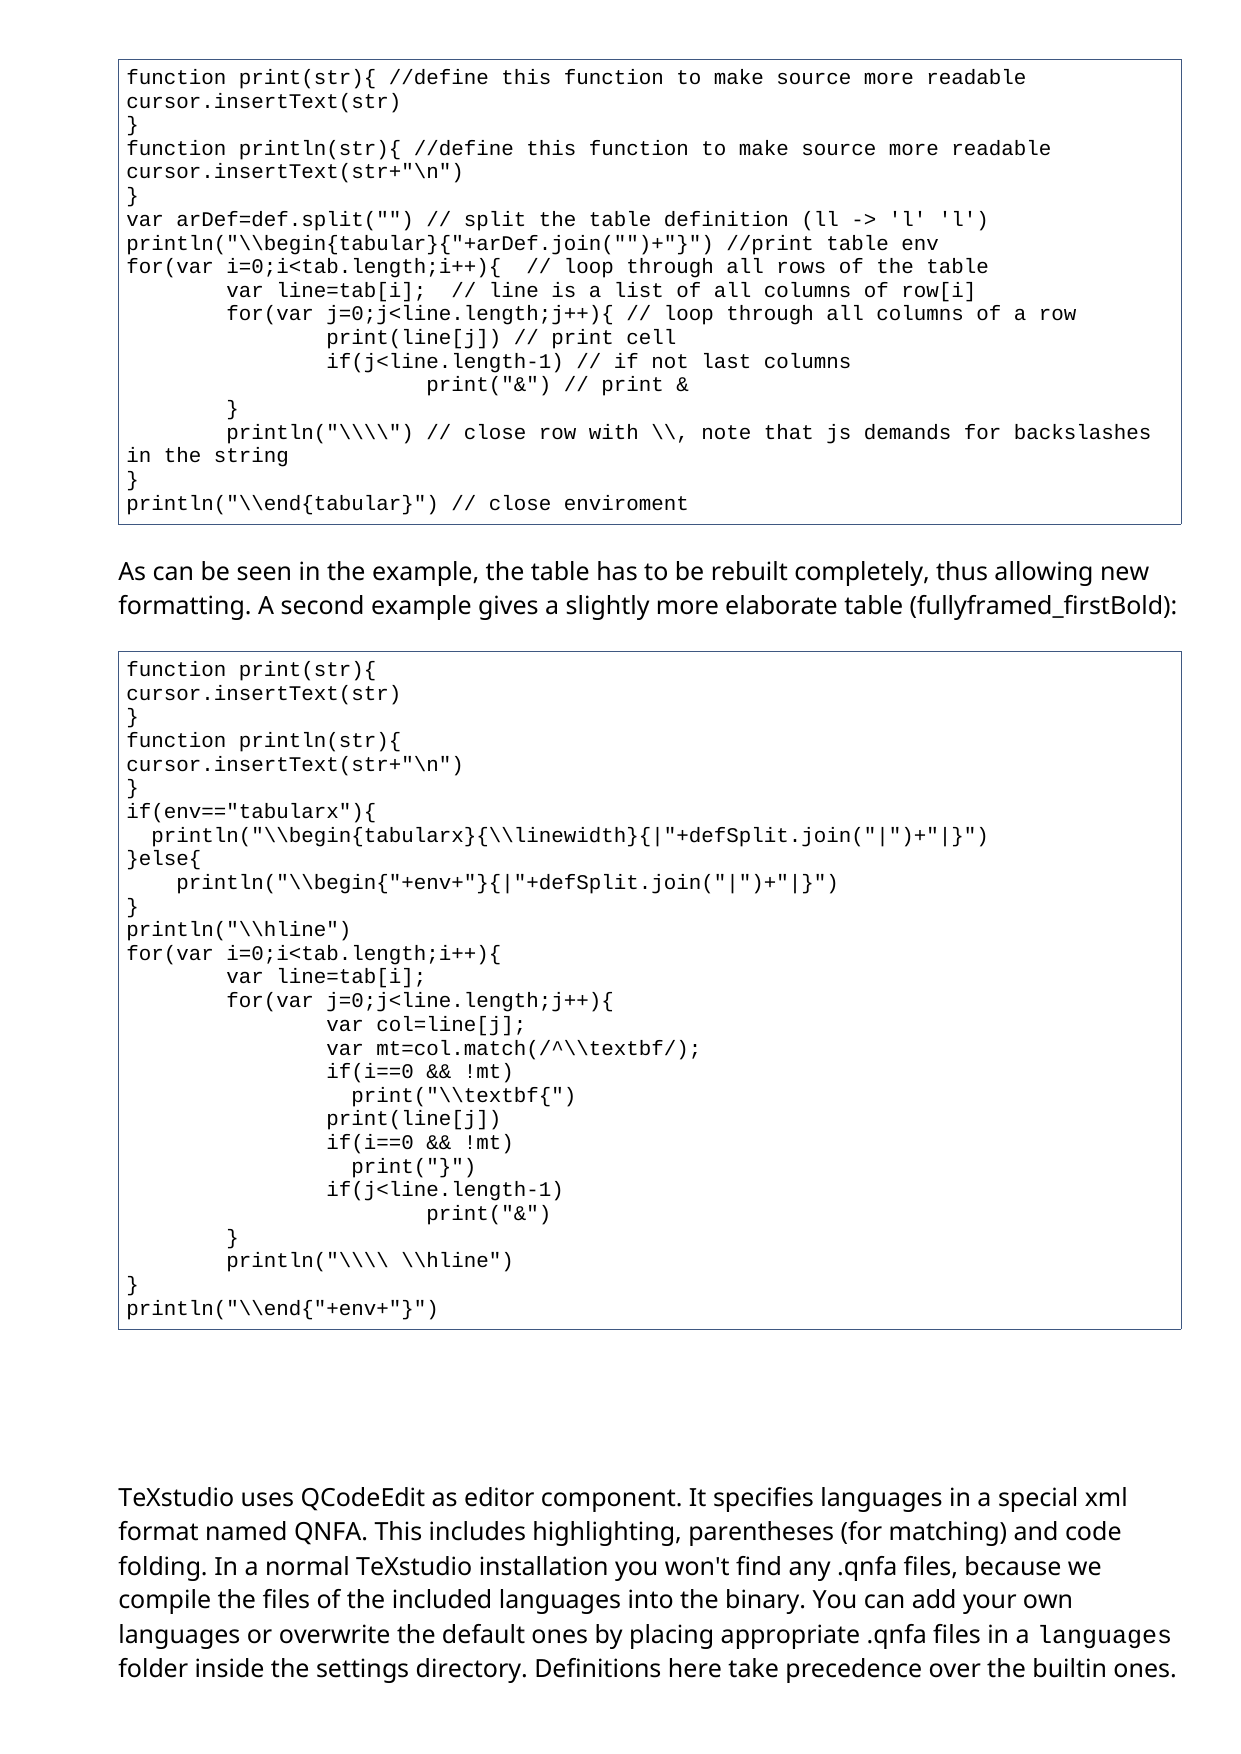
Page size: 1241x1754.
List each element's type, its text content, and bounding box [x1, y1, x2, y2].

text As can be seen in the example, the table has to be rebuilt completely, thus allowing new formatting. A second example gives a slightly more elaborate table (fullyframed_firstBold): [118, 554, 1181, 622]
text for(var i=0;i<tab.length;i++){ [119, 935, 1181, 959]
text } [119, 106, 1181, 130]
text } [119, 461, 1181, 485]
text println("\\end{tabular}") // close enviroment [119, 485, 1181, 524]
text if(j<line.length-1) [119, 1171, 1181, 1195]
text } [119, 1219, 1181, 1242]
text println("\\\\") // close row with \\, note that js demands for backslashes in the string [119, 414, 1181, 461]
text } [119, 1266, 1181, 1290]
text } [119, 769, 1181, 793]
text var line=tab[i]; [119, 959, 1181, 982]
text for(var j=0;j<line.length;j++){ // loop through all columns of a row [119, 296, 1181, 319]
text cursor.insertText(str) [119, 83, 1181, 106]
text print("\\textbf{") [119, 1077, 1181, 1101]
text cursor.insertText(str) [119, 675, 1181, 698]
text if(i==0 && !mt) [119, 1053, 1181, 1077]
text if(j<line.length-1) // if not last columns [119, 343, 1181, 366]
text for(var j=0;j<line.length;j++){ [119, 982, 1181, 1006]
text println("\\begin{"+env+"}{|"+defSplit.join("|")+"|}") [119, 864, 1181, 888]
text if(env=="tabularx"){ [119, 793, 1181, 817]
text println("\\begin{tabular}{"+arDef.join("")+"}") //print table env [119, 224, 1181, 248]
text } [119, 390, 1181, 414]
text cursor.insertText(str+"\n") [119, 746, 1181, 769]
text for(var i=0;i<tab.length;i++){ // loop through all rows of the table [119, 248, 1181, 272]
text if(i==0 && !mt) [119, 1124, 1181, 1148]
text print("&") [119, 1195, 1181, 1219]
text } [119, 888, 1181, 911]
text println("\\begin{tabularx}{\\linewidth}{|"+defSplit.join("|")+"|}") [119, 817, 1181, 840]
text function println(str){ [119, 722, 1181, 746]
text var col=line[j]; [119, 1006, 1181, 1029]
text var arDef=def.split("") // split the table definition (ll -> 'l' 'l') [119, 201, 1181, 224]
text } [119, 698, 1181, 722]
text var line=tab[i]; // line is a list of all columns of row[i] [119, 272, 1181, 296]
text function print(str){ //define this function to make source more readable [119, 60, 1181, 83]
text } [119, 177, 1181, 201]
text println("\\end{"+env+"}") [119, 1290, 1181, 1329]
text function println(str){ //define this function to make source more readable [119, 130, 1181, 154]
text println("\\hline") [119, 911, 1181, 935]
text var mt=col.match(/^\\textbf/); [119, 1029, 1181, 1053]
text cursor.insertText(str+"\n") [119, 154, 1181, 177]
text print("&") // print & [119, 366, 1181, 390]
text function print(str){ [119, 652, 1181, 675]
text print("}") [119, 1148, 1181, 1171]
text }else{ [119, 840, 1181, 864]
text println("\\\\ \\hline") [119, 1242, 1181, 1266]
text TeXstudio uses QCodeEdit as editor component. It specifies languages in a special xml format named QNFA. This includes highlighting, parentheses (for matching) and code folding. In a normal TeXstudio installation you won't find any .qnfa files, because we compile the files of the included languages into the binary. You can add your own languages or overwrite the default ones by placing appropriate .qnfa files in a languages folder inside the settings directory. Definitions here take precedence over the builtin ones. [118, 1480, 1181, 1684]
subtitle 4.15 Writing your own language definitions [165, 1406, 1134, 1457]
text print(line[j]) [119, 1101, 1181, 1124]
text print(line[j]) // print cell [119, 319, 1181, 343]
